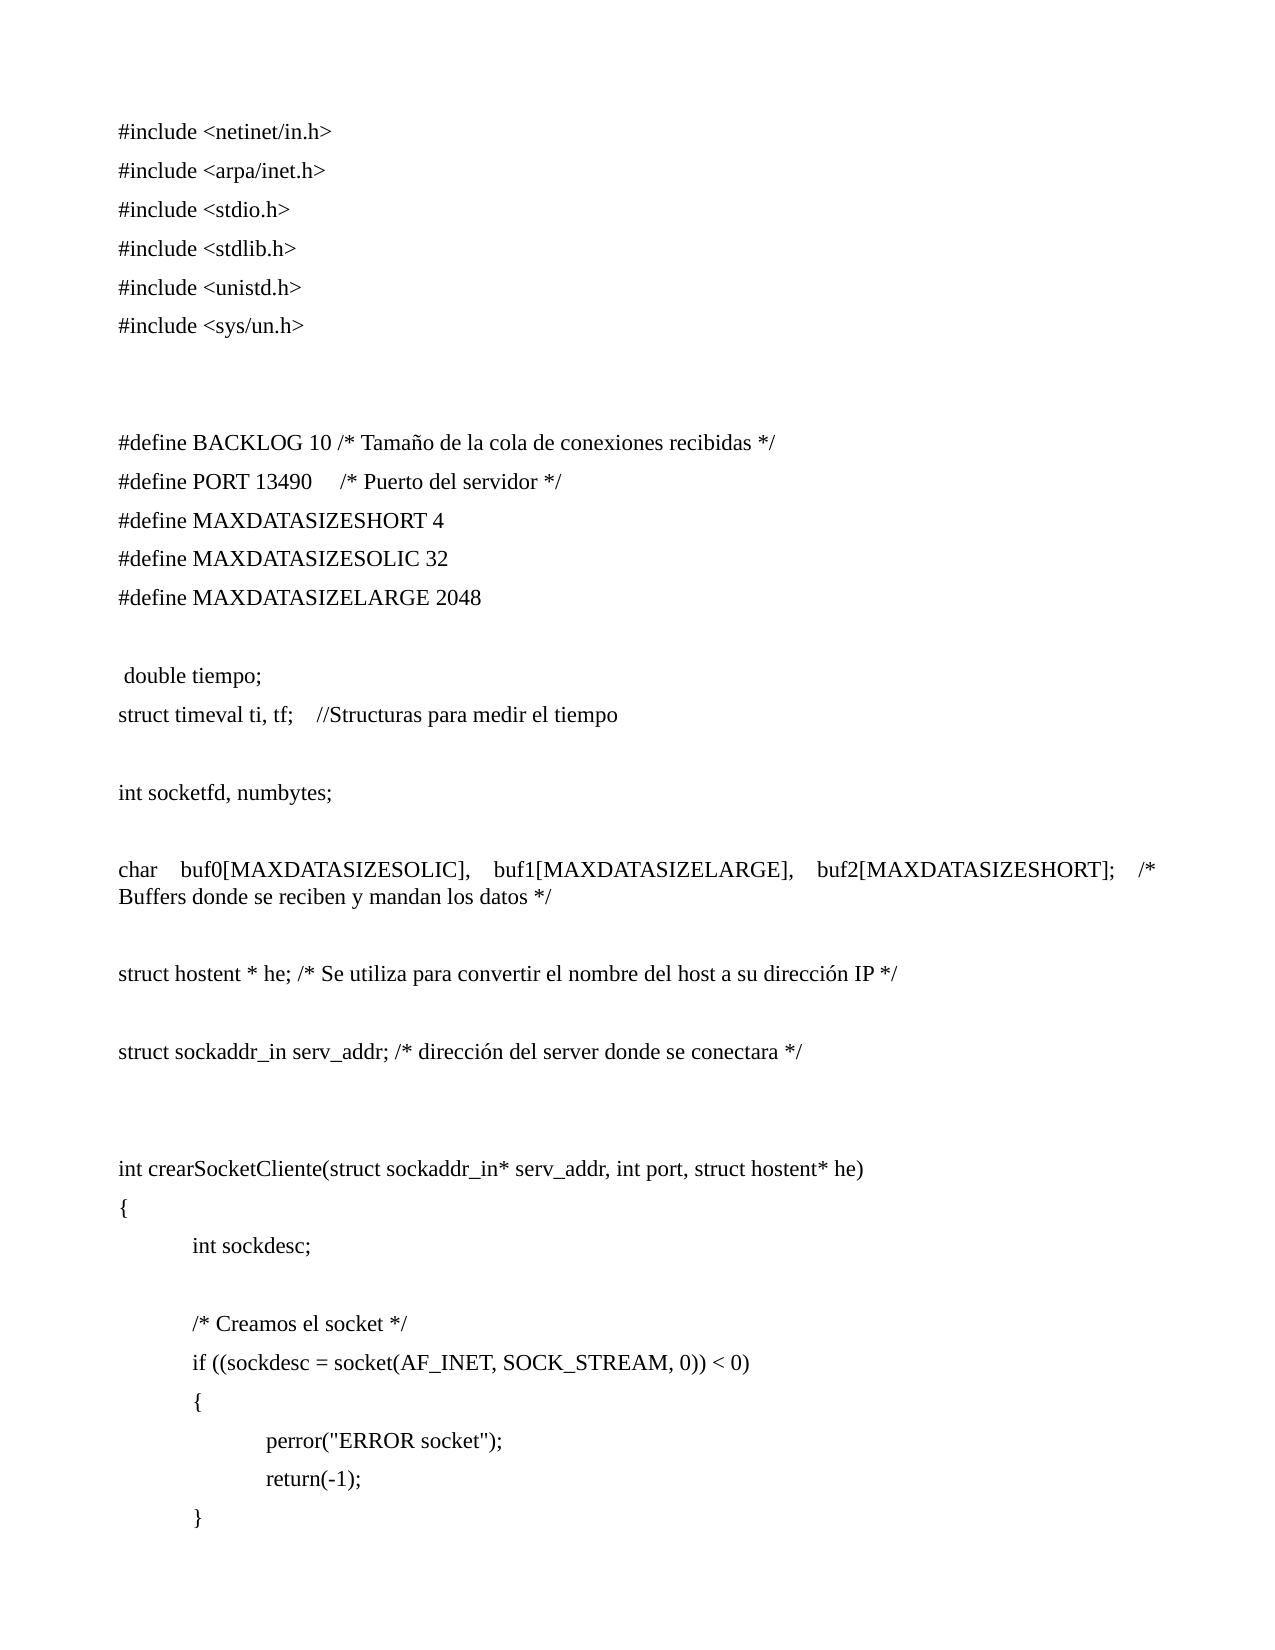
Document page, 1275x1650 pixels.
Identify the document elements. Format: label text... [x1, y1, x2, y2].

text /* Creamos el socket */ [118, 1310, 1157, 1336]
text } [118, 1504, 1157, 1531]
text #define PORT 13490 /* Puerto del servidor */ [118, 468, 1157, 494]
text #define MAXDATASIZELARGE 2048 [118, 584, 1157, 611]
text return(-1); [118, 1466, 1157, 1492]
text #include <stdlib.h> [118, 235, 1157, 261]
text int socketfd, numbytes; [118, 779, 1157, 805]
text struct hostent * he; /* Se utiliza para convertir el nombre del host a su dirección IP */ [118, 960, 1157, 987]
text #include <sys/un.h> [118, 312, 1157, 339]
text #include <arpa/inet.h> [118, 157, 1157, 183]
text #define MAXDATASIZESOLIC 32 [118, 546, 1157, 572]
text #include <unistd.h> [118, 273, 1157, 300]
text char buf0[MAXDATASIZESOLIC], buf1[MAXDATASIZELARGE], buf2[MAXDATASIZESHORT]; /* Buffers donde se reciben y mandan los datos */ [118, 856, 1157, 909]
text #define MAXDATASIZESHORT 4 [118, 507, 1157, 533]
text #include <stdio.h> [118, 196, 1157, 222]
text struct timeval ti, tf; //Structuras para medir el tiempo [118, 701, 1157, 727]
text int crearSocketCliente(struct sockaddr_in* serv_addr, int port, struct hostent* he) [118, 1155, 1157, 1181]
text { [118, 1193, 1157, 1220]
text #include <netinet/in.h> [118, 118, 1157, 144]
text if ((sockdesc = socket(AF_INET, SOCK_STREAM, 0)) < 0) [118, 1349, 1157, 1375]
text #define BACKLOG 10 /* Tamaño de la cola de conexiones recibidas */ [118, 429, 1157, 455]
text int sockdesc; [118, 1232, 1157, 1259]
text double tiempo; [118, 662, 1157, 688]
text perror("ERROR socket"); [118, 1427, 1157, 1453]
text struct sockaddr_in serv_addr; /* dirección del server donde se conectara */ [118, 1038, 1157, 1064]
text { [118, 1388, 1157, 1414]
